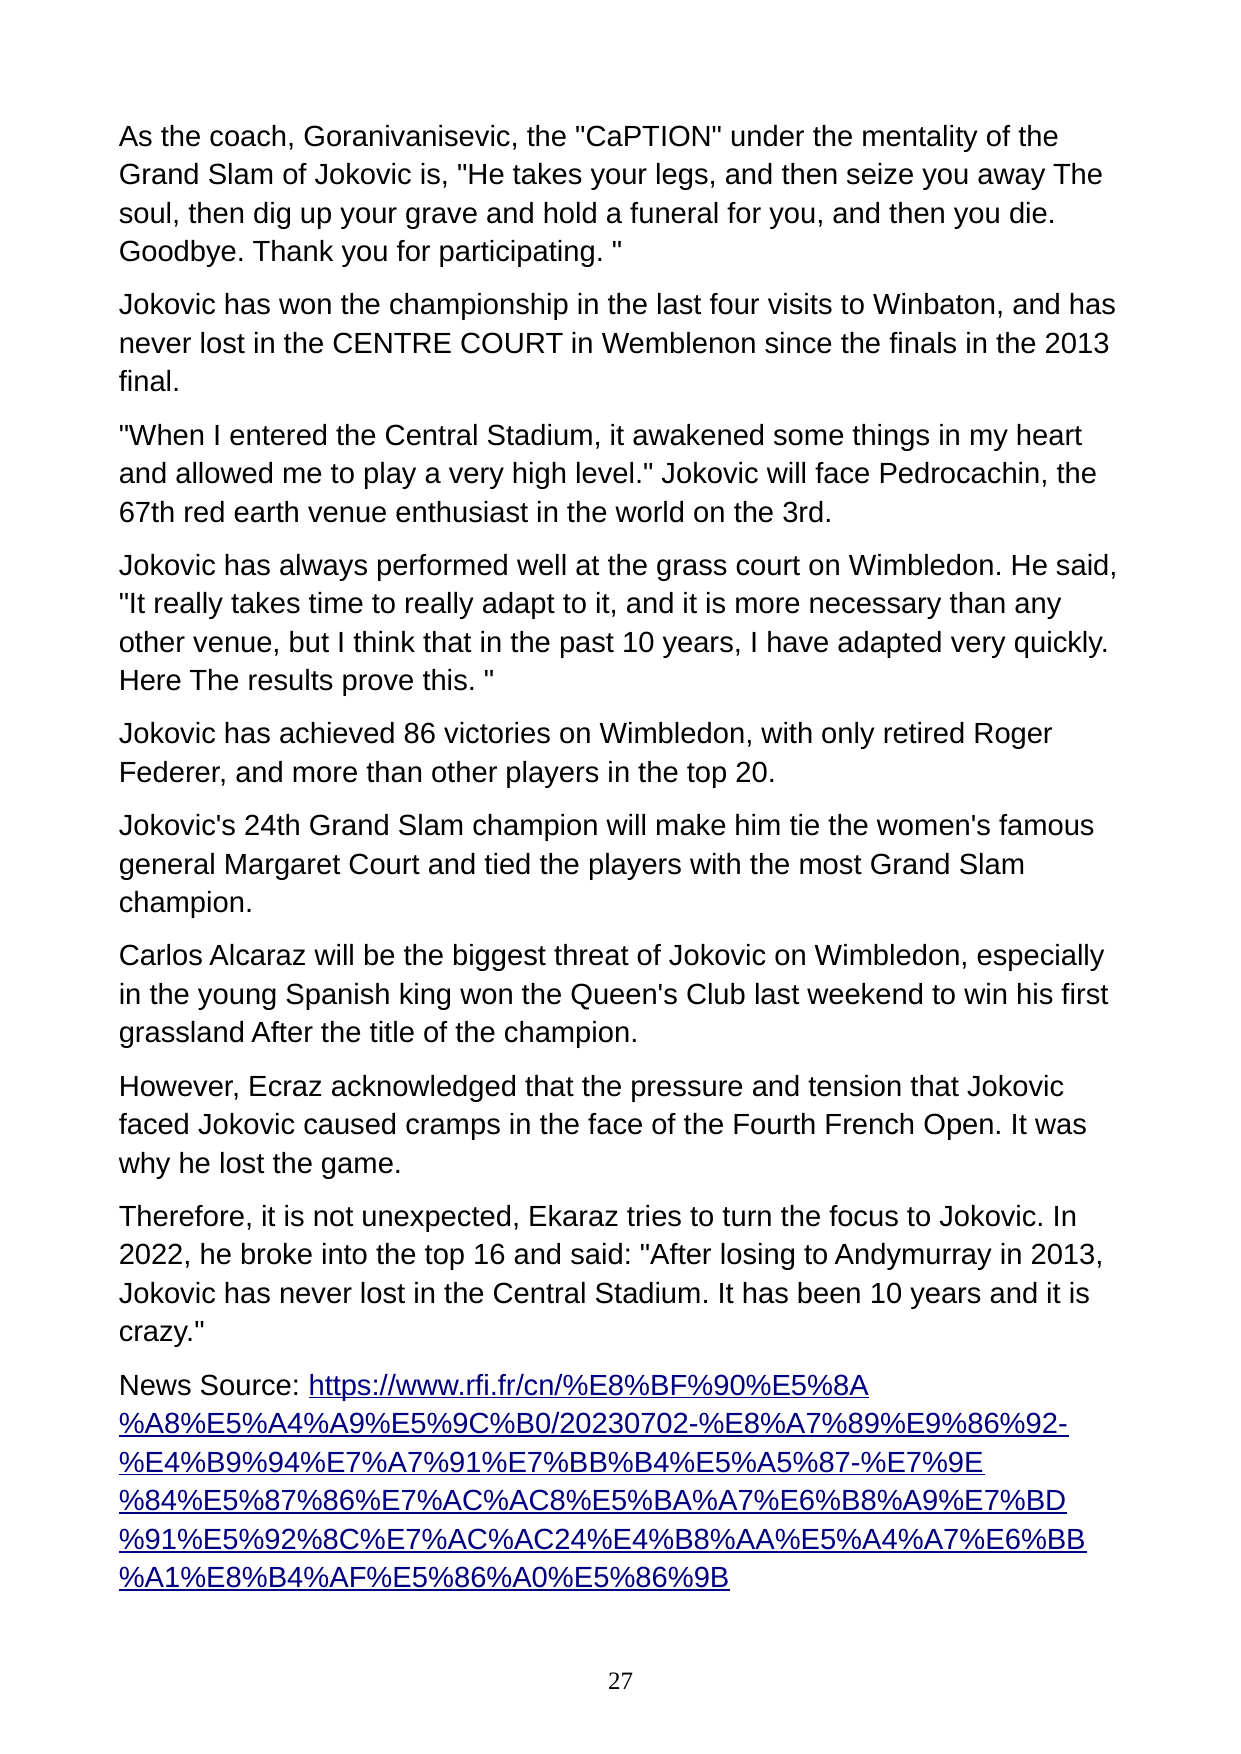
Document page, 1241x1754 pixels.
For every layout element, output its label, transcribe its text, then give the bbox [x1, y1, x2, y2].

text As the coach, Goranivanisevic, the "CaPTION" under the mentality of the Grand Slam of Jokovic is, "He takes your legs, and then seize you away The soul, then dig up your grave and hold a funeral for you, and then you die. Goodbye. Thank you for participating. " [118, 118, 1122, 268]
text Jokovic has won the championship in the last four visits to Winbaton, and has never lost in the CENTRE COURT in Wemblenon since the finals in the 2013 final. [118, 287, 1122, 398]
text However, Ecraz acknowledged that the pressure and tension that Jokovic faced Jokovic caused cramps in the face of the Fourth French Open. It was why he lost the game. [118, 1068, 1122, 1179]
text Carlos Alcaraz will be the biggest threat of Jokovic on Wimbledon, especially in the young Spanish king won the Queen's Club last weekend to win his first grassland After the title of the champion. [118, 938, 1122, 1049]
text Jokovic's 24th Grand Slam champion will make him tie the women's famous general Margaret Court and tied the players with the most Grand Slam champion. [118, 808, 1122, 919]
text "When I entered the Central Stadium, it awakened some things in my heart and allowed me to play a very high level." Jokovic will face Pedrocachin, the 67th red earth venue enthusiast in the world on the 3rd. [118, 417, 1122, 528]
text News Source: https://www.rfi.fr/cn/%E8%BF%90%E5%8A%A8%E5%A4%A9%E5%9C%B0/20230702-%E8%A7%89%E9%86%92-%E4%B9%94%E7%A7%91%E7%BB%B4%E5%A5%87-%E7%9E%84%E5%87%86%E7%AC%AC8%E5%BA%A7%E6%B8%A9%E7%BD%91%E5%92%8C%E7%AC%AC24%E4%B8%AA%E5%A4%A7%E6%BB%A1%E8%B4%AF%E5%86%A0%E5%86%9B [118, 1367, 1122, 1594]
text Jokovic has always performed well at the grass court on Wimbledon. He said, "It really takes time to really adapt to it, and it is more necessary than any other venue, but I think that in the past 10 years, I have adapted very quickly. Here The results prove this. " [118, 548, 1122, 697]
text Jokovic has achieved 86 victories on Wimbledon, with only retired Roger Federer, and more than other players in the top 20. [118, 716, 1122, 788]
text Therefore, it is not unexpected, Ekaraz tries to turn the focus to Jokovic. In 2022, he broke into the top 16 and said: "After losing to Andymurray in 2013, Jokovic has never lost in the Central Stadium. It has been 10 years and it is crazy." [118, 1199, 1122, 1348]
